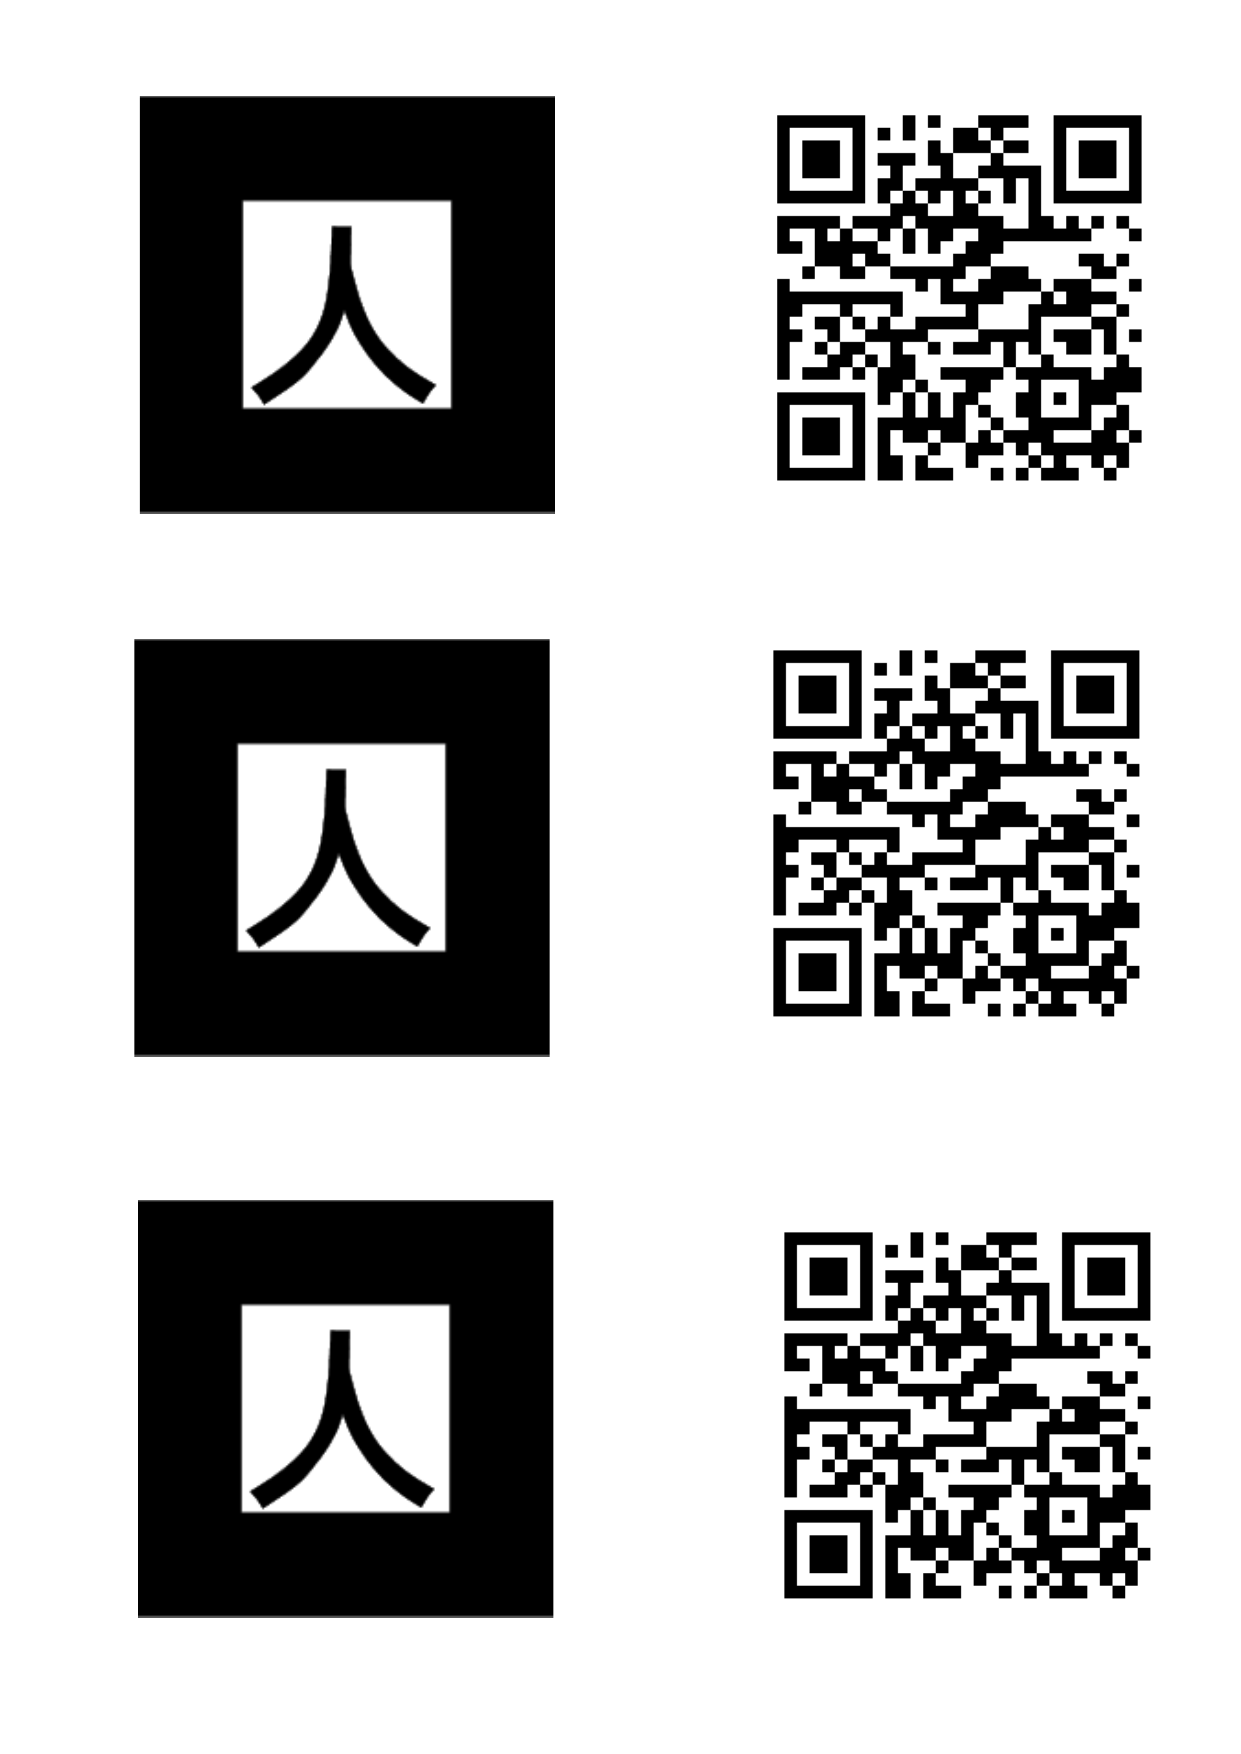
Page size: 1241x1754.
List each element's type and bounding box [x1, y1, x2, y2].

picture [723, 600, 1190, 1067]
picture [138, 1200, 554, 1618]
picture [134, 639, 550, 1057]
picture [734, 1182, 1201, 1649]
picture [139, 96, 555, 514]
picture [727, 66, 1192, 531]
